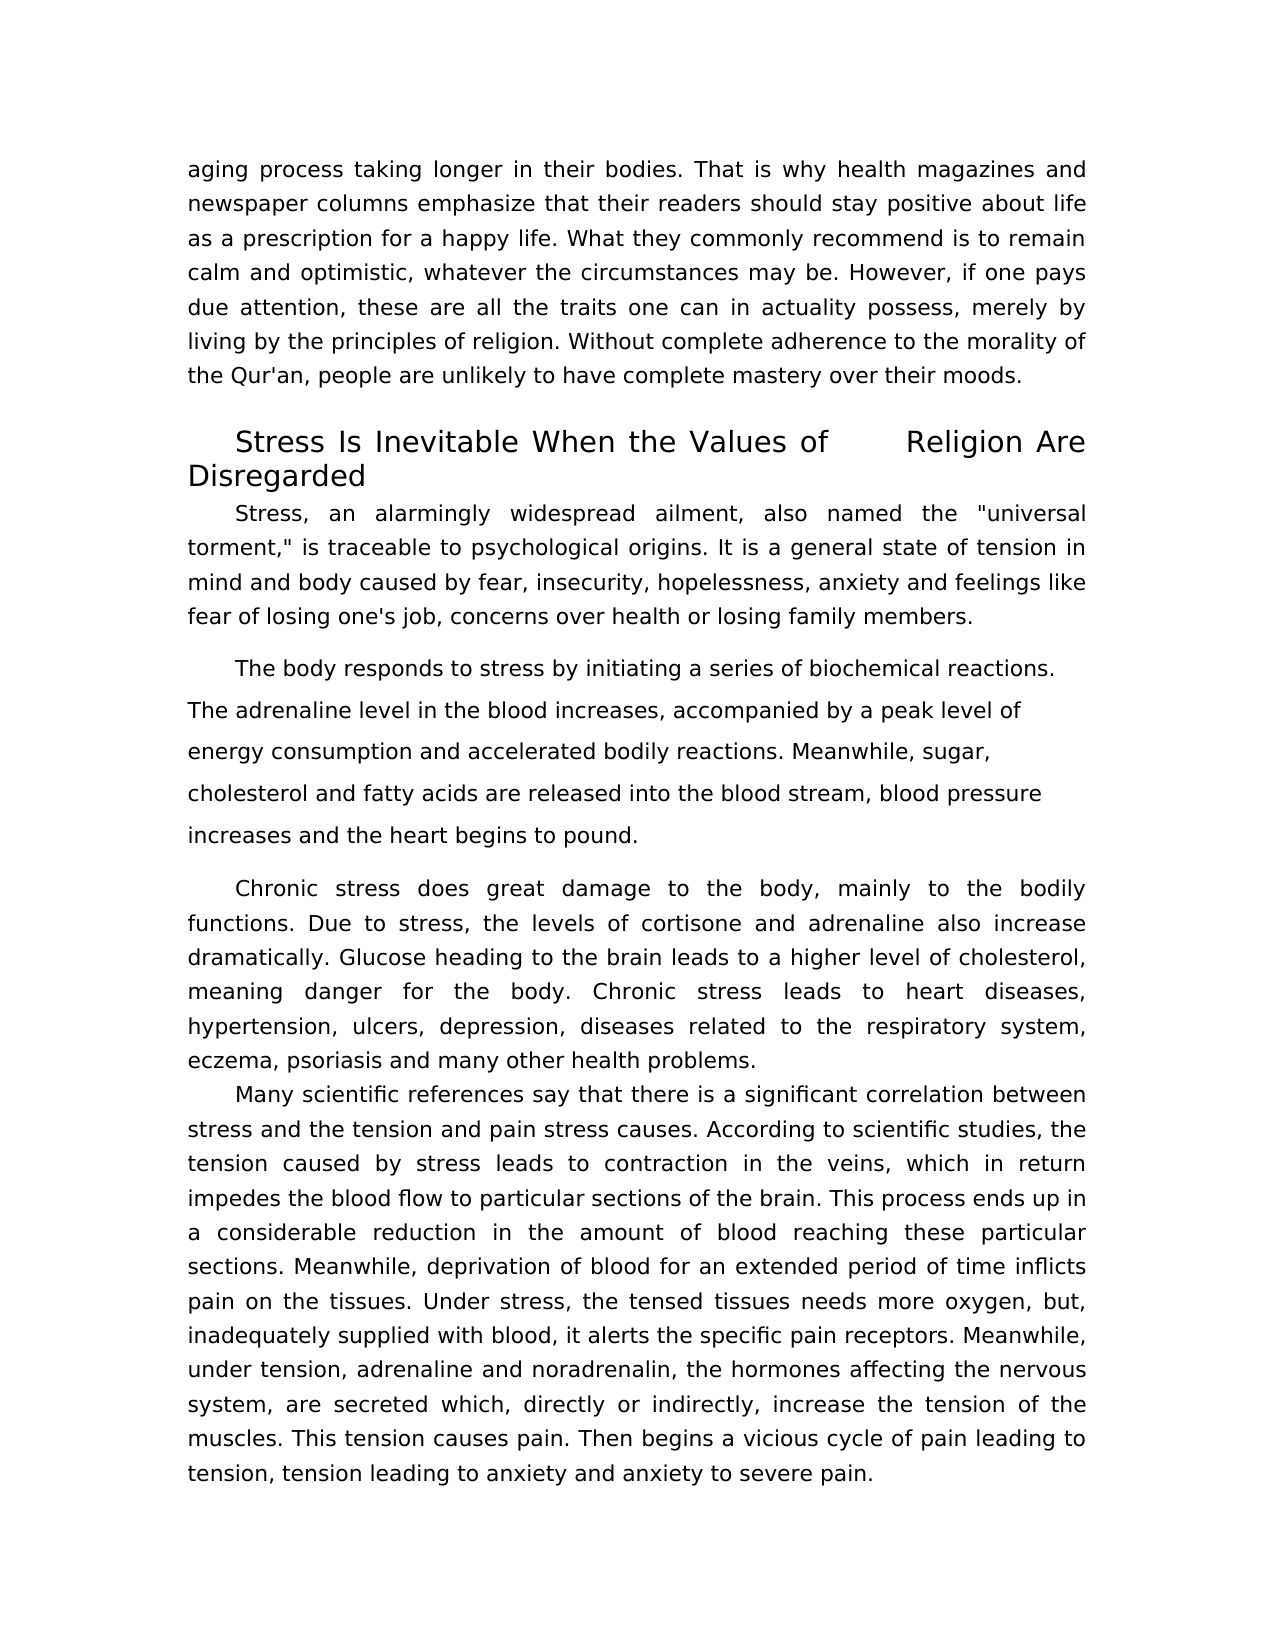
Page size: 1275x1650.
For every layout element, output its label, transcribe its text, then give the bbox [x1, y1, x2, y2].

text Stress, an alarmingly widespread ailment, also named the "universal torment," is traceable to psychological origins. It is a general state of tension in mind and body caused by fear, insecurity, hopelessness, anxiety and feelings like fear of losing one's job, concerns over health or losing family members. [187, 494, 1087, 631]
text Chronic stress does great damage to the body, mainly to the bodily functions. Due to stress, the levels of cortisone and adrenaline also increase dramatically. Glucose heading to the brain leads to a higher level of cholesterol, meaning danger for the body. Chronic stress leads to heart diseases, hypertension, ulcers, depression, diseases related to the respiratory system, eczema, psoriasis and many other health problems. [187, 869, 1087, 1075]
text aging process taking longer in their bodies. That is why health magazines and newspaper columns emphasize that their readers should stay positive about life as a prescription for a happy life. What they commonly recommend is to remain calm and optimistic, whatever the circumstances may be. However, if one pays due attention, these are all the traits one can in actuality possess, merely by living by the principles of religion. Without complete adherence to the morality of the Qur'an, people are unlikely to have complete mastery over their moods. [187, 150, 1087, 391]
text Stress Is Inevitable When the Values of Religion Are Disregarded [187, 425, 1087, 494]
text Many scientific references say that there is a significant correlation between stress and the tension and pain stress causes. According to scientific studies, the tension caused by stress leads to contraction in the veins, which in return impedes the blood flow to particular sections of the brain. This process ends up in a considerable reduction in the amount of blood reaching these particular sections. Meanwhile, deprivation of blood for an extended period of time inflicts pain on the tissues. Under stress, the tensed tissues needs more oxygen, but, inadequately supplied with blood, it alerts the specific pain receptors. Meanwhile, under tension, adrenaline and noradrenalin, the hormones affecting the nervous system, are secreted which, directly or indirectly, increase the tension of the muscles. This tension causes pain. Then begins a vicious cycle of pain leading to tension, tension leading to anxiety and anxiety to severe pain. [187, 1075, 1087, 1488]
text The body responds to stress by initiating a series of biochemical reactions. The adrenaline level in the blood increases, accompanied by a peak level of energy consumption and accelerated bodily reactions. Meanwhile, sugar, cholesterol and fatty acids are released into the blood stream, blood pressure increases and the heart begins to pound. [187, 643, 1087, 851]
